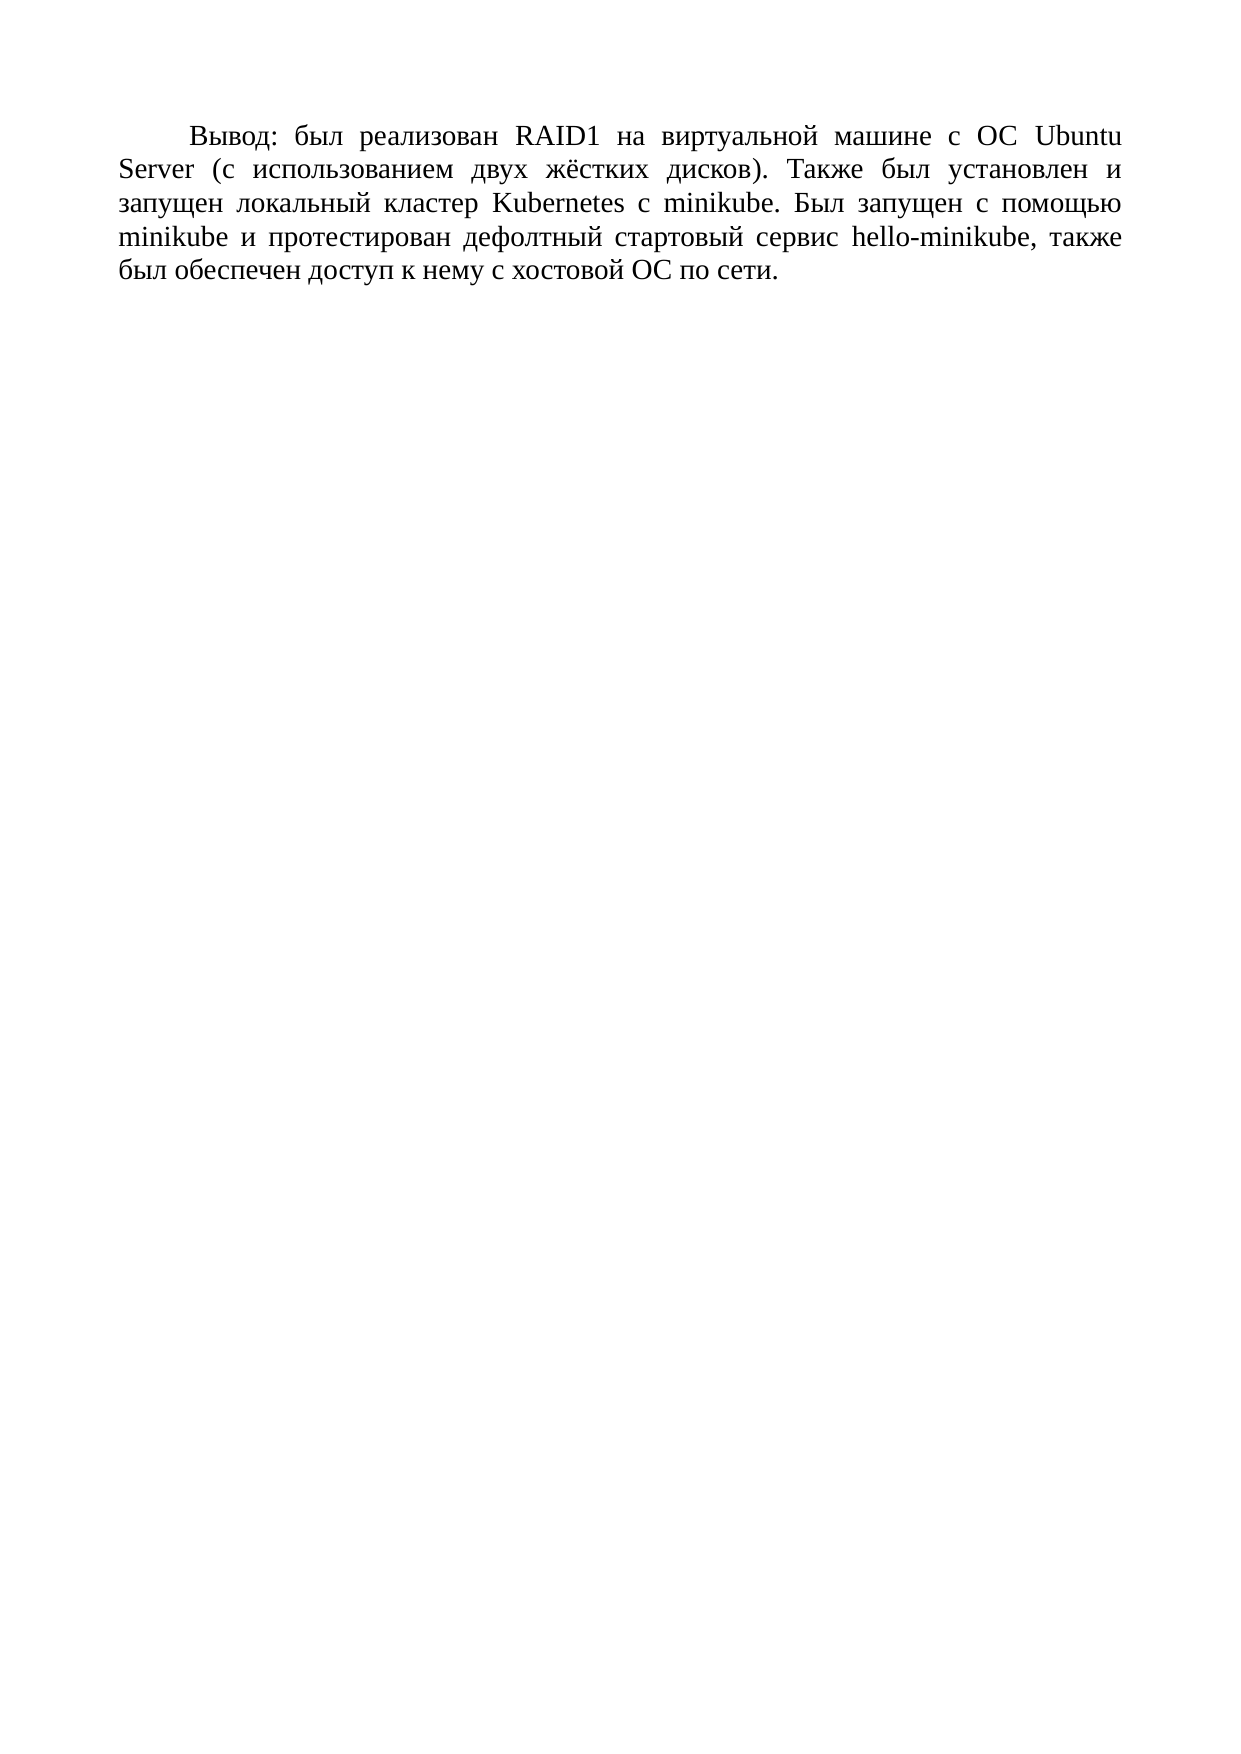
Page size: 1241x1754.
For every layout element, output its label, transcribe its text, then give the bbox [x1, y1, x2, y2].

text Вывод: был реализован RAID1 на виртуальной машине с ОС Ubuntu Server (с использованием двух жёстких дисков). Также был установлен и запущен локальный кластер Kubernetes с minikube. Был запущен с помощью minikube и протестирован дефолтный стартовый сервис hello-minikube, также был обеспечен доступ к нему с хостовой ОС по сети. [118, 118, 1122, 286]
